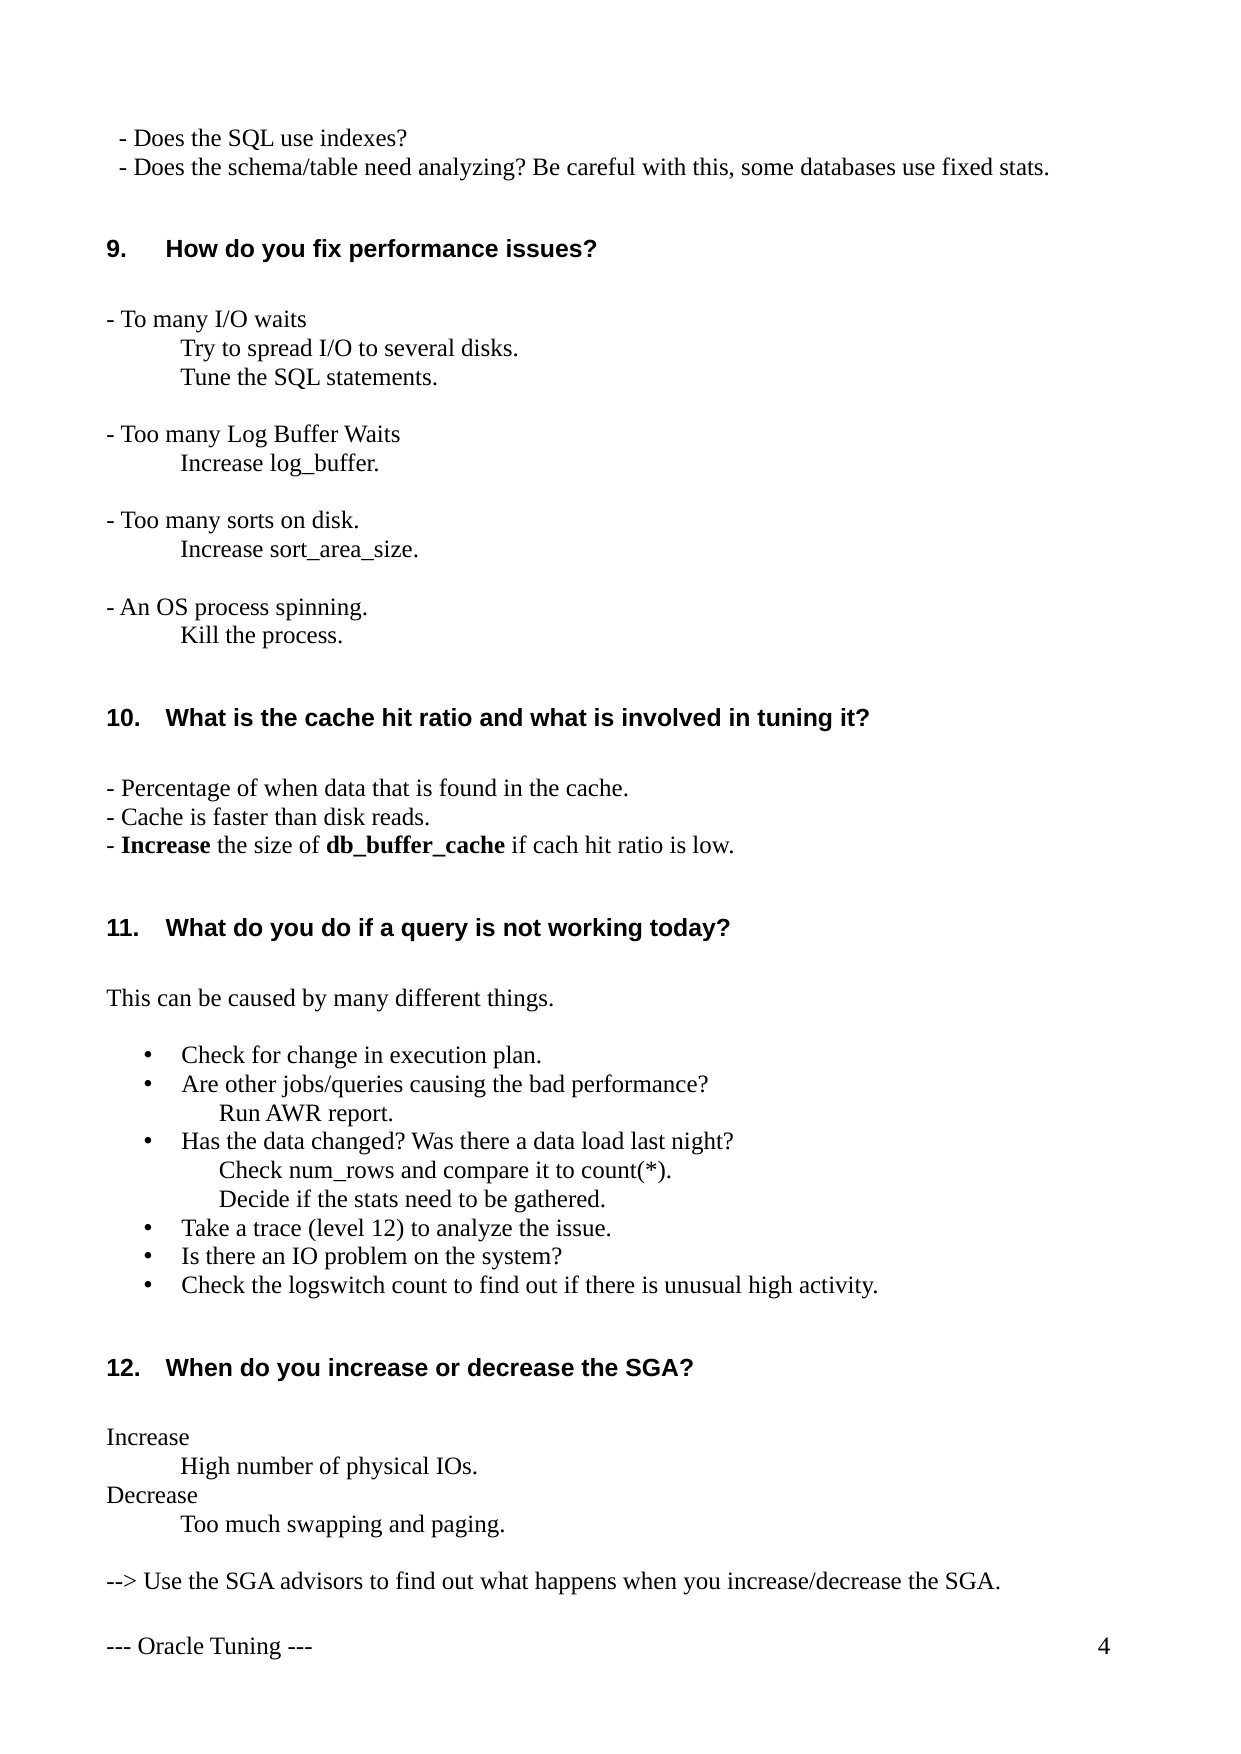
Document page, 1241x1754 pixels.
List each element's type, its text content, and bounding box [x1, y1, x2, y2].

text Increase sort_area_size. [106, 534, 1134, 563]
list Decide if the stats need to be gathered. [181, 1184, 1134, 1213]
subtitle What do you do if a query is not working today? [106, 913, 1134, 941]
text Tune the SQL statements. [106, 362, 1134, 391]
text Try to spread I/O to several disks. [106, 333, 1134, 362]
text - Does the SQL use indexes? [106, 123, 1134, 152]
subtitle How do you fix performance issues? [106, 234, 1134, 263]
text This can be caused by many different things. [106, 983, 1134, 1011]
text - Cache is faster than disk reads. [106, 802, 1134, 830]
text Kill the process. [106, 621, 1134, 649]
text - Too many sorts on disk. [106, 506, 1134, 534]
list Has the data changed? Was there a data load last night? [144, 1126, 1134, 1155]
list Check the logswitch count to find out if there is unusual high activity. [144, 1270, 1134, 1299]
subtitle When do you increase or decrease the SGA? [106, 1353, 1134, 1381]
text - Does the schema/table need analyzing? Be careful with this, some databases use fixed stats. [106, 152, 1134, 181]
text Too much swapping and paging. [106, 1509, 1134, 1537]
subtitle What is the cache hit ratio and what is involved in tuning it? [106, 703, 1134, 732]
text - An OS process spinning. [106, 592, 1134, 621]
list Run AWR report. [181, 1098, 1134, 1126]
list Are other jobs/queries causing the bad performance? [144, 1069, 1134, 1098]
text Decrease [106, 1480, 1134, 1509]
text Increase log_buffer. [106, 448, 1134, 477]
text - Increase the size of db_buffer_cache if cach hit ratio is low. [106, 830, 1134, 859]
text - To many I/O waits [106, 304, 1134, 333]
list Take a trace (level 12) to analyze the issue. [144, 1213, 1134, 1241]
list Is there an IO problem on the system? [144, 1241, 1134, 1270]
text High number of physical IOs. [106, 1451, 1134, 1480]
text --> Use the SGA advisors to find out what happens when you increase/decrease the SGA. [106, 1566, 1134, 1595]
text - Percentage of when data that is found in the cache. [106, 773, 1134, 802]
text Increase [106, 1422, 1134, 1451]
list Check num_rows and compare it to count(*). [181, 1155, 1134, 1184]
text - Too many Log Buffer Waits [106, 419, 1134, 448]
list Check for change in execution plan. [144, 1040, 1134, 1069]
